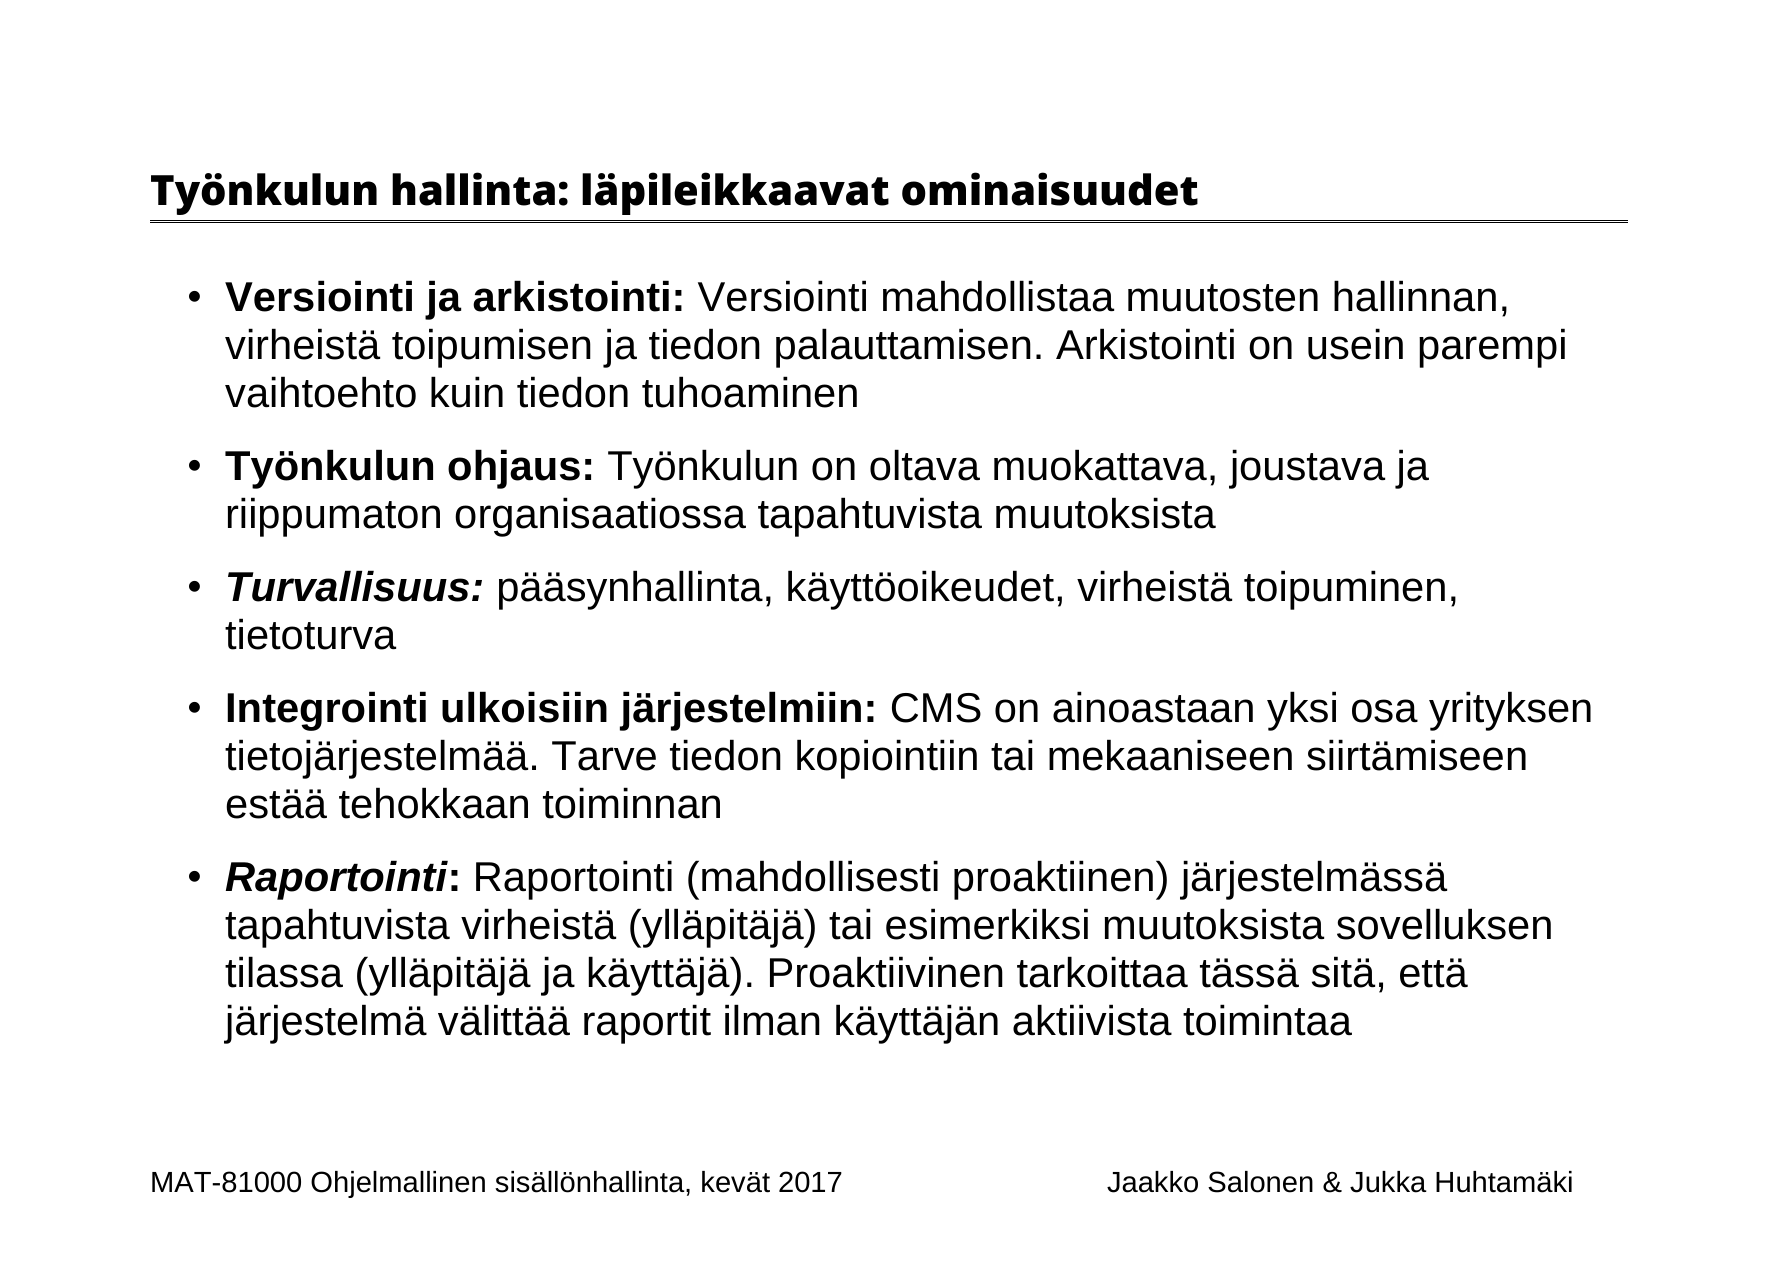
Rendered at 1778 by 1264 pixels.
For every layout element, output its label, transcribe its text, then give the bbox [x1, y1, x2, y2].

list Työnkulun ohjaus: Työnkulun on oltava muokattava, joustava ja riippumaton organisaatiossa tapahtuvista muutoksista [187, 441, 1628, 537]
list Versiointi ja arkistointi: Versiointi mahdollistaa muutosten hallinnan, virheistä toipumisen ja tiedon palauttamisen. Arkistointi on usein parempi vaihtoehto kuin tiedon tuhoaminen [187, 272, 1628, 416]
subtitle Työnkulun hallinta: läpileikkaavat ominaisuudet [150, 161, 1628, 220]
list Turvallisuus: pääsynhallinta, käyttöoikeudet, virheistä toipuminen, tietoturva [187, 562, 1628, 658]
list Integrointi ulkoisiin järjestelmiin: CMS on ainoastaan yksi osa yrityksen tietojärjestelmää. Tarve tiedon kopiointiin tai mekaaniseen siirtämiseen estää tehokkaan toiminnan [187, 683, 1628, 827]
list Raportointi: Raportointi (mahdollisesti proaktiinen) järjestelmässä tapahtuvista virheistä (ylläpitäjä) tai esimerkiksi muutoksista sovelluksen tilassa (ylläpitäjä ja käyttäjä). Proaktiivinen tarkoittaa tässä sitä, että järjestelmä välittää raportit ilman käyttäjän aktiivista toimintaa [187, 852, 1628, 1044]
